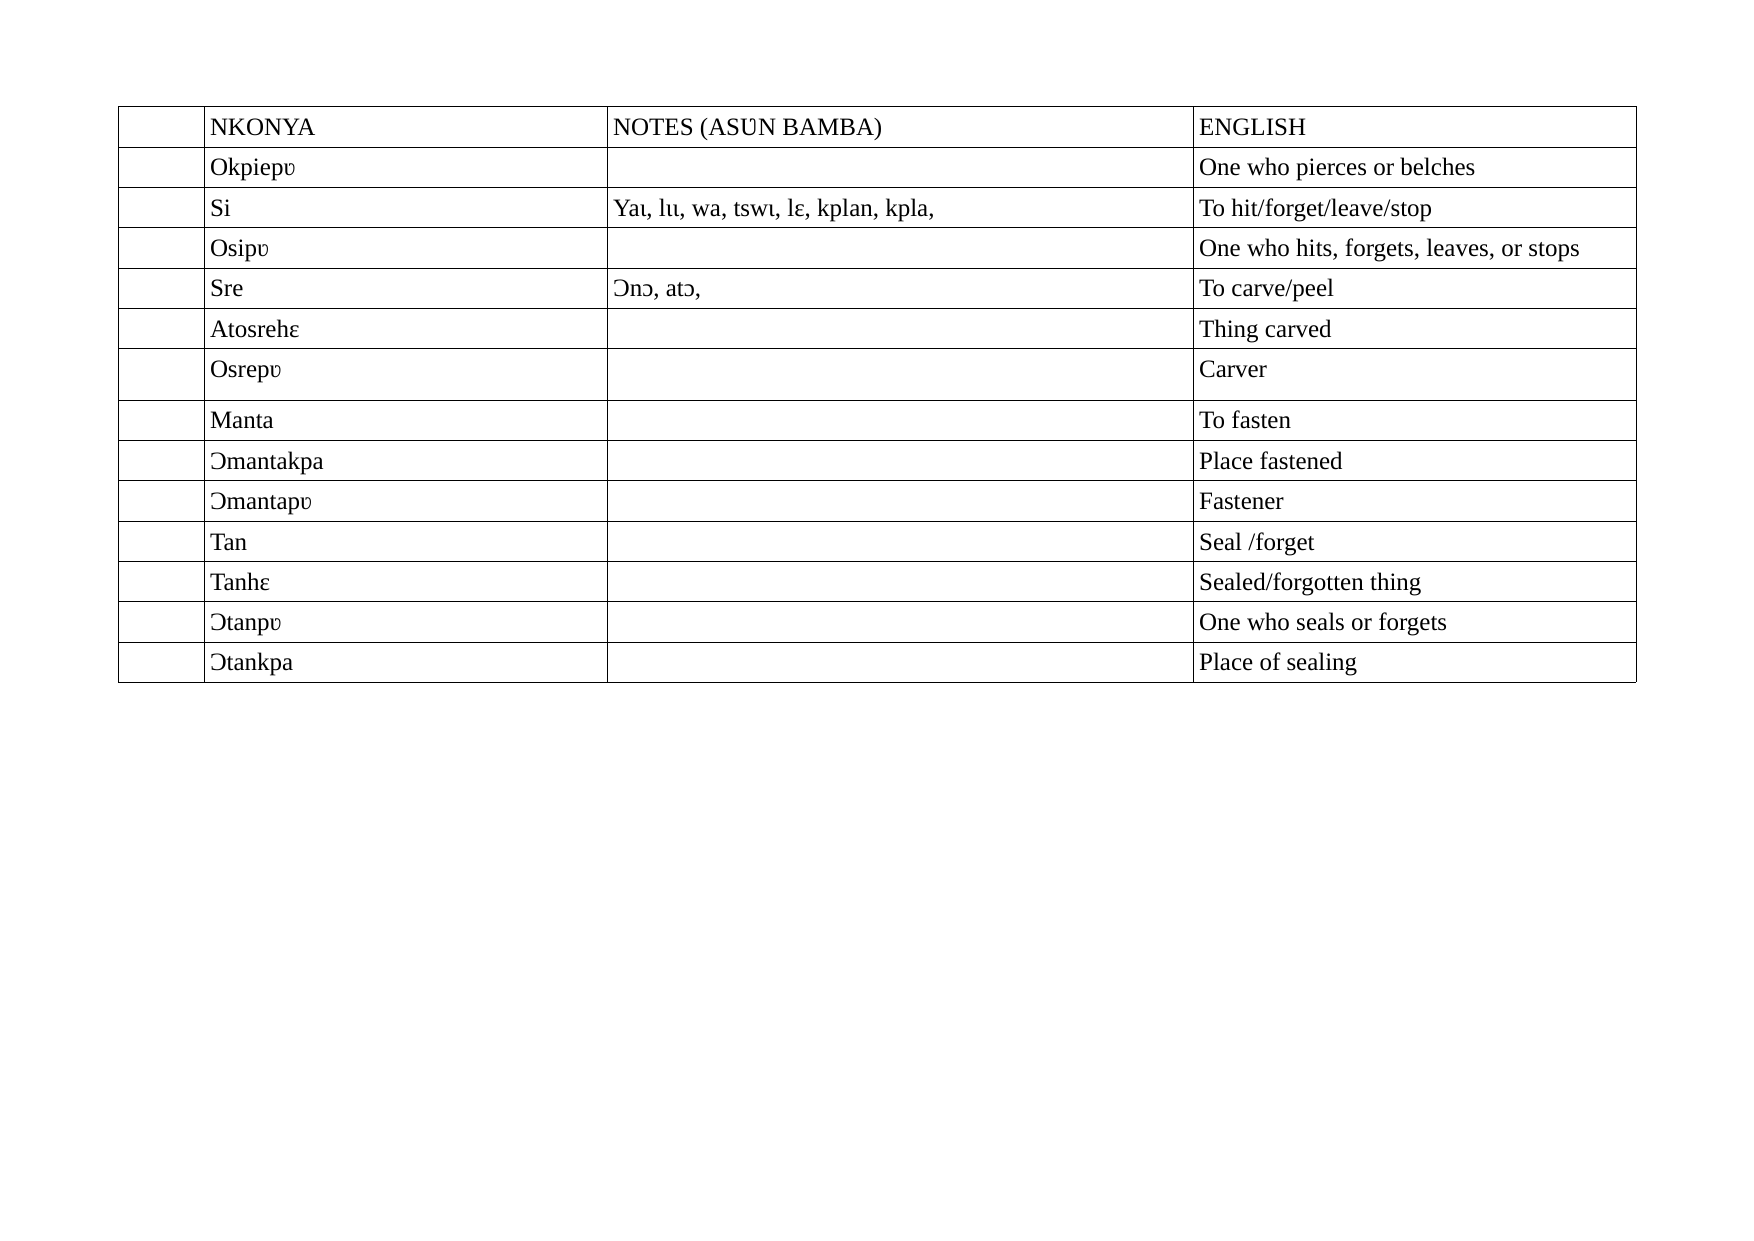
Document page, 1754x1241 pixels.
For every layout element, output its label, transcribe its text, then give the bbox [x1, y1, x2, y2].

table_cell [608, 349, 1193, 400]
table_cell [119, 349, 204, 400]
table_cell To fasten [1194, 401, 1636, 440]
table_cell Place fastened [1194, 441, 1636, 480]
table_cell [119, 441, 204, 480]
table_cell [608, 562, 1193, 601]
table_cell [608, 602, 1193, 642]
table_cell [608, 401, 1193, 440]
table_cell [119, 602, 204, 642]
table_header ENGLISH [1194, 107, 1636, 147]
table_cell [608, 309, 1193, 348]
table_cell One who pierces or belches [1194, 148, 1636, 187]
table_cell [119, 269, 204, 308]
table_cell [119, 401, 204, 440]
table_cell Yaɩ, lɩɩ, wa, tswɩ, lɛ, kplan, kpla, [608, 188, 1193, 227]
table_cell Ɔtankpa [205, 643, 607, 682]
table_cell [119, 309, 204, 348]
table_cell Carver [1194, 349, 1636, 400]
table_cell Thing carved [1194, 309, 1636, 348]
table_cell Ɔnɔ, atɔ, [608, 269, 1193, 308]
table_cell [608, 522, 1193, 561]
table_cell Sealed/forgotten thing [1194, 562, 1636, 601]
table_cell [119, 643, 204, 682]
table_cell [119, 562, 204, 601]
table_cell [119, 228, 204, 267]
table_cell Fastener [1194, 481, 1636, 521]
table_cell Si [205, 188, 607, 227]
table_cell [608, 228, 1193, 267]
table_cell Manta [205, 401, 607, 440]
table_cell [119, 522, 204, 561]
table_header [119, 107, 204, 147]
table_cell [608, 643, 1193, 682]
table_cell One who seals or forgets [1194, 602, 1636, 642]
table_cell Tanhɛ [205, 562, 607, 601]
table_cell Place of sealing [1194, 643, 1636, 682]
table_cell Seal /forget [1194, 522, 1636, 561]
table_cell Tan [205, 522, 607, 561]
table_cell To carve/peel [1194, 269, 1636, 308]
table_cell Sre [205, 269, 607, 308]
table_cell Ɔtanpʋ [205, 602, 607, 642]
table_cell [608, 441, 1193, 480]
table_cell Ɔmantapʋ [205, 481, 607, 521]
table_cell Ɔmantakpa [205, 441, 607, 480]
table_cell [119, 188, 204, 227]
table_cell To hit/forget/leave/stop [1194, 188, 1636, 227]
table_cell One who hits, forgets, leaves, or stops [1194, 228, 1636, 267]
table_header NKONYA [205, 107, 607, 147]
table_cell [119, 148, 204, 187]
table_cell [608, 481, 1193, 521]
table_cell [119, 481, 204, 521]
table_cell Osrepʋ [205, 349, 607, 400]
table_cell Atosrehɛ [205, 309, 607, 348]
table_cell Okpiepʋ [205, 148, 607, 187]
table_cell Osipʋ [205, 228, 607, 267]
table_header NOTES (ASƲN BAMBA) [608, 107, 1193, 147]
table_cell [608, 148, 1193, 187]
